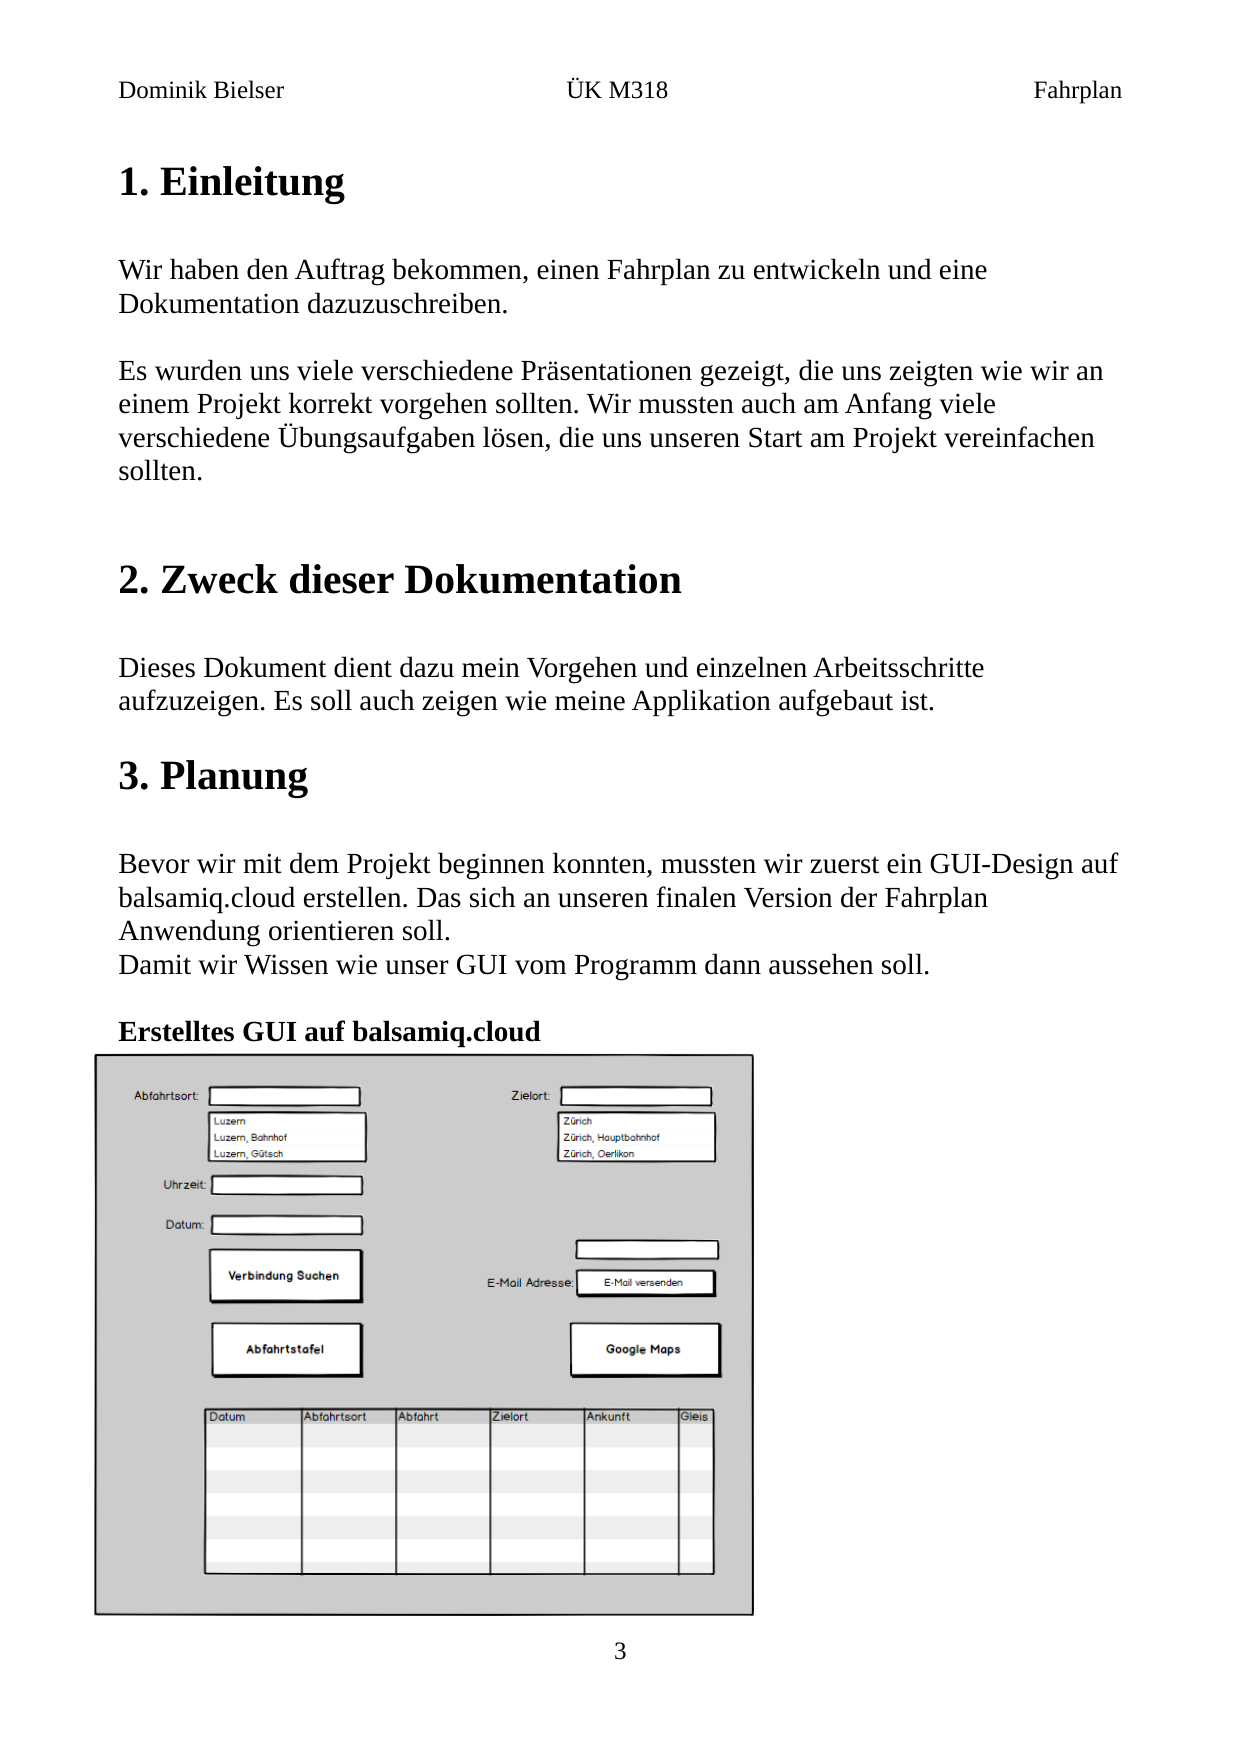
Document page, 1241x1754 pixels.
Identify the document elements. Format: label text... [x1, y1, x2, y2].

text Es wurden uns viele verschiedene Präsentationen gezeigt, die uns zeigten wie wir an einem Projekt korrekt vorgehen sollten. Wir mussten auch am Anfang viele verschiedene Übungsaufgaben lösen, die uns unseren Start am Projekt vereinfachen sollten. [118, 353, 1122, 487]
text Damit wir Wissen wie unser GUI vom Programm dann aussehen soll. [118, 947, 1122, 981]
picture [92, 1051, 757, 1620]
text 2. Zweck dieser Dokumentation [118, 554, 1122, 602]
text Wir haben den Auftrag bekommen, einen Fahrplan zu entwickeln und eine Dokumentation dazuzuschreiben. [118, 252, 1122, 319]
text 3. Planung [118, 751, 1122, 798]
text Erstelltes GUI auf balsamiq.cloud [118, 1014, 1122, 1048]
text Bevor wir mit dem Projekt beginnen konnten, mussten wir zuerst ein GUI-Design auf balsamiq.cloud erstellen. Das sich an unseren finalen Version der Fahrplan Anwendung orientieren soll. [118, 846, 1122, 947]
text Dieses Dokument dient dazu mein Vorgehen und einzelnen Arbeitsschritte aufzuzeigen. Es soll auch zeigen wie meine Applikation aufgebaut ist. [118, 650, 1122, 717]
text 1. Einleitung [118, 156, 1122, 204]
